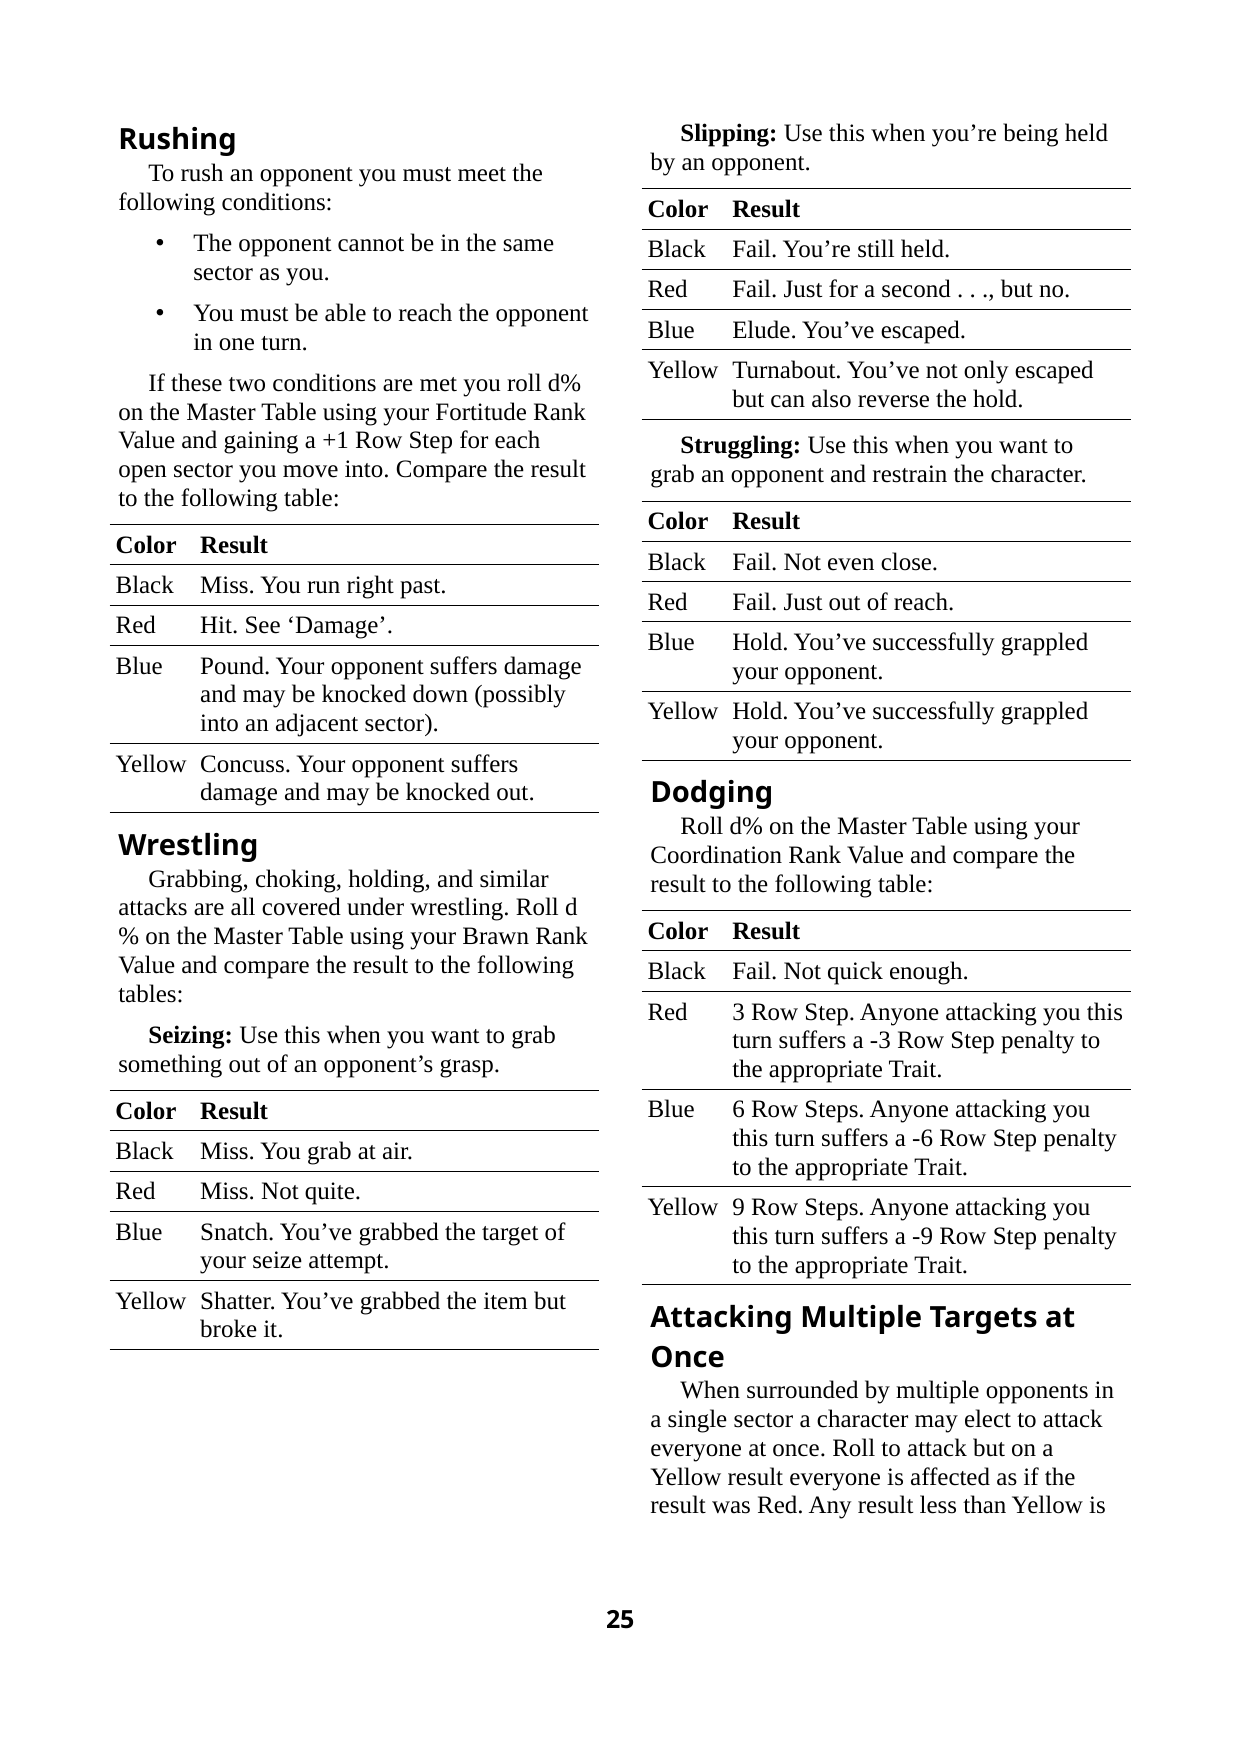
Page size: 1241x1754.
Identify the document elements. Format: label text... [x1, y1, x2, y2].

table_cell Fail. You’re still held. [726, 230, 1131, 269]
table_cell Miss. You grab at air. [194, 1131, 599, 1171]
table_cell Black [110, 1131, 194, 1171]
text When surrounded by multiple opponents in a single sector a character may elect to attack everyone at once. Roll to attack but on a Yellow result everyone is affected as if the result was Red. Any result less than Yellow is [650, 1376, 1122, 1519]
table_cell Red [642, 270, 726, 309]
table_header Result [194, 1091, 599, 1130]
table_cell Yellow [642, 692, 726, 759]
subtitle Rushing [118, 118, 590, 158]
table_header Color [642, 189, 726, 228]
table_cell Turnabout. You’ve not only escaped but can also reverse the hold. [726, 350, 1131, 418]
table_cell Red [642, 992, 726, 1088]
table_header Color [642, 502, 726, 541]
text Struggling: Use this when you want to grab an opponent and restrain the character. [650, 431, 1122, 488]
table_cell 9 Row Steps. Anyone attacking you this turn suffers a -9 Row Step penalty to the appropriate Trait. [726, 1187, 1131, 1284]
text If these two conditions are met you roll d% on the Master Table using your Fortitude Rank Value and gaining a +1 Row Step for each open sector you move into. Compare the result to the following table: [118, 368, 590, 512]
table_cell Red [642, 582, 726, 621]
table_cell Miss. Not quite. [194, 1172, 599, 1211]
table_cell Elude. You’ve escaped. [726, 310, 1131, 349]
text To rush an opponent you must meet the following conditions: [118, 158, 590, 215]
table_header Result [726, 502, 1131, 541]
table_header Color [110, 525, 194, 564]
table_cell Red [110, 1172, 194, 1211]
table_cell 6 Row Steps. Anyone attacking you this turn suffers a -6 Row Step penalty to the appropriate Trait. [726, 1090, 1131, 1186]
subtitle Dodging [650, 772, 1122, 811]
text Slipping: Use this when you’re being held by an opponent. [650, 118, 1122, 176]
table_cell Black [642, 542, 726, 581]
table_cell Yellow [642, 350, 726, 418]
table_header Result [194, 525, 599, 564]
table_header Result [726, 911, 1131, 950]
table_cell Miss. You run right past. [194, 565, 599, 605]
subtitle Attacking Multiple Targets at Once [650, 1296, 1122, 1376]
table_cell 3 Row Step. Anyone attacking you this turn suffers a -3 Row Step penalty to the appropriate Trait. [726, 992, 1131, 1088]
text Grabbing, choking, holding, and similar attacks are all covered under wrestling. Roll d% on the Master Table using your Brawn Rank Value and compare the result to the following tables: [118, 864, 590, 1007]
table_cell Fail. Just out of reach. [726, 582, 1131, 621]
table_cell Fail. Not even close. [726, 542, 1131, 581]
text Seizing: Use this when you want to grab something out of an opponent’s grasp. [118, 1020, 590, 1077]
table_cell Yellow [110, 744, 194, 812]
table_cell Pound. Your opponent suffers damage and may be knocked down (possibly into an adjacent sector). [194, 646, 599, 743]
table_cell Blue [110, 646, 194, 743]
table_cell Blue [642, 310, 726, 349]
table_cell Shatter. You’ve grabbed the item but broke it. [194, 1281, 599, 1349]
table_cell Fail. Not quick enough. [726, 951, 1131, 991]
table_cell Fail. Just for a second . . ., but no. [726, 270, 1131, 309]
table_cell Black [642, 951, 726, 991]
table_header Color [642, 911, 726, 950]
table_cell Hold. You’ve successfully grappled your opponent. [726, 692, 1131, 759]
table_cell Yellow [642, 1187, 726, 1284]
table_header Color [110, 1091, 194, 1130]
table_cell Blue [110, 1212, 194, 1280]
table_cell Hit. See ‘Damage’. [194, 606, 599, 645]
list You must be able to reach the opponent in one turn. [156, 298, 590, 355]
table_cell Snatch. You’ve grabbed the target of your seize attempt. [194, 1212, 599, 1280]
table_cell Yellow [110, 1281, 194, 1349]
table_cell Hold. You’ve successfully grappled your opponent. [726, 622, 1131, 691]
table_cell Blue [642, 1090, 726, 1186]
list The opponent cannot be in the same sector as you. [156, 228, 590, 285]
table_cell Concuss. Your opponent suffers damage and may be knocked out. [194, 744, 599, 812]
table_cell Red [110, 606, 194, 645]
table_cell Black [642, 230, 726, 269]
text Roll d% on the Master Table using your Coordination Rank Value and compare the result to the following table: [650, 811, 1122, 898]
table_header Result [726, 189, 1131, 228]
subtitle Wrestling [118, 824, 590, 864]
table_cell Black [110, 565, 194, 605]
table_cell Blue [642, 622, 726, 691]
